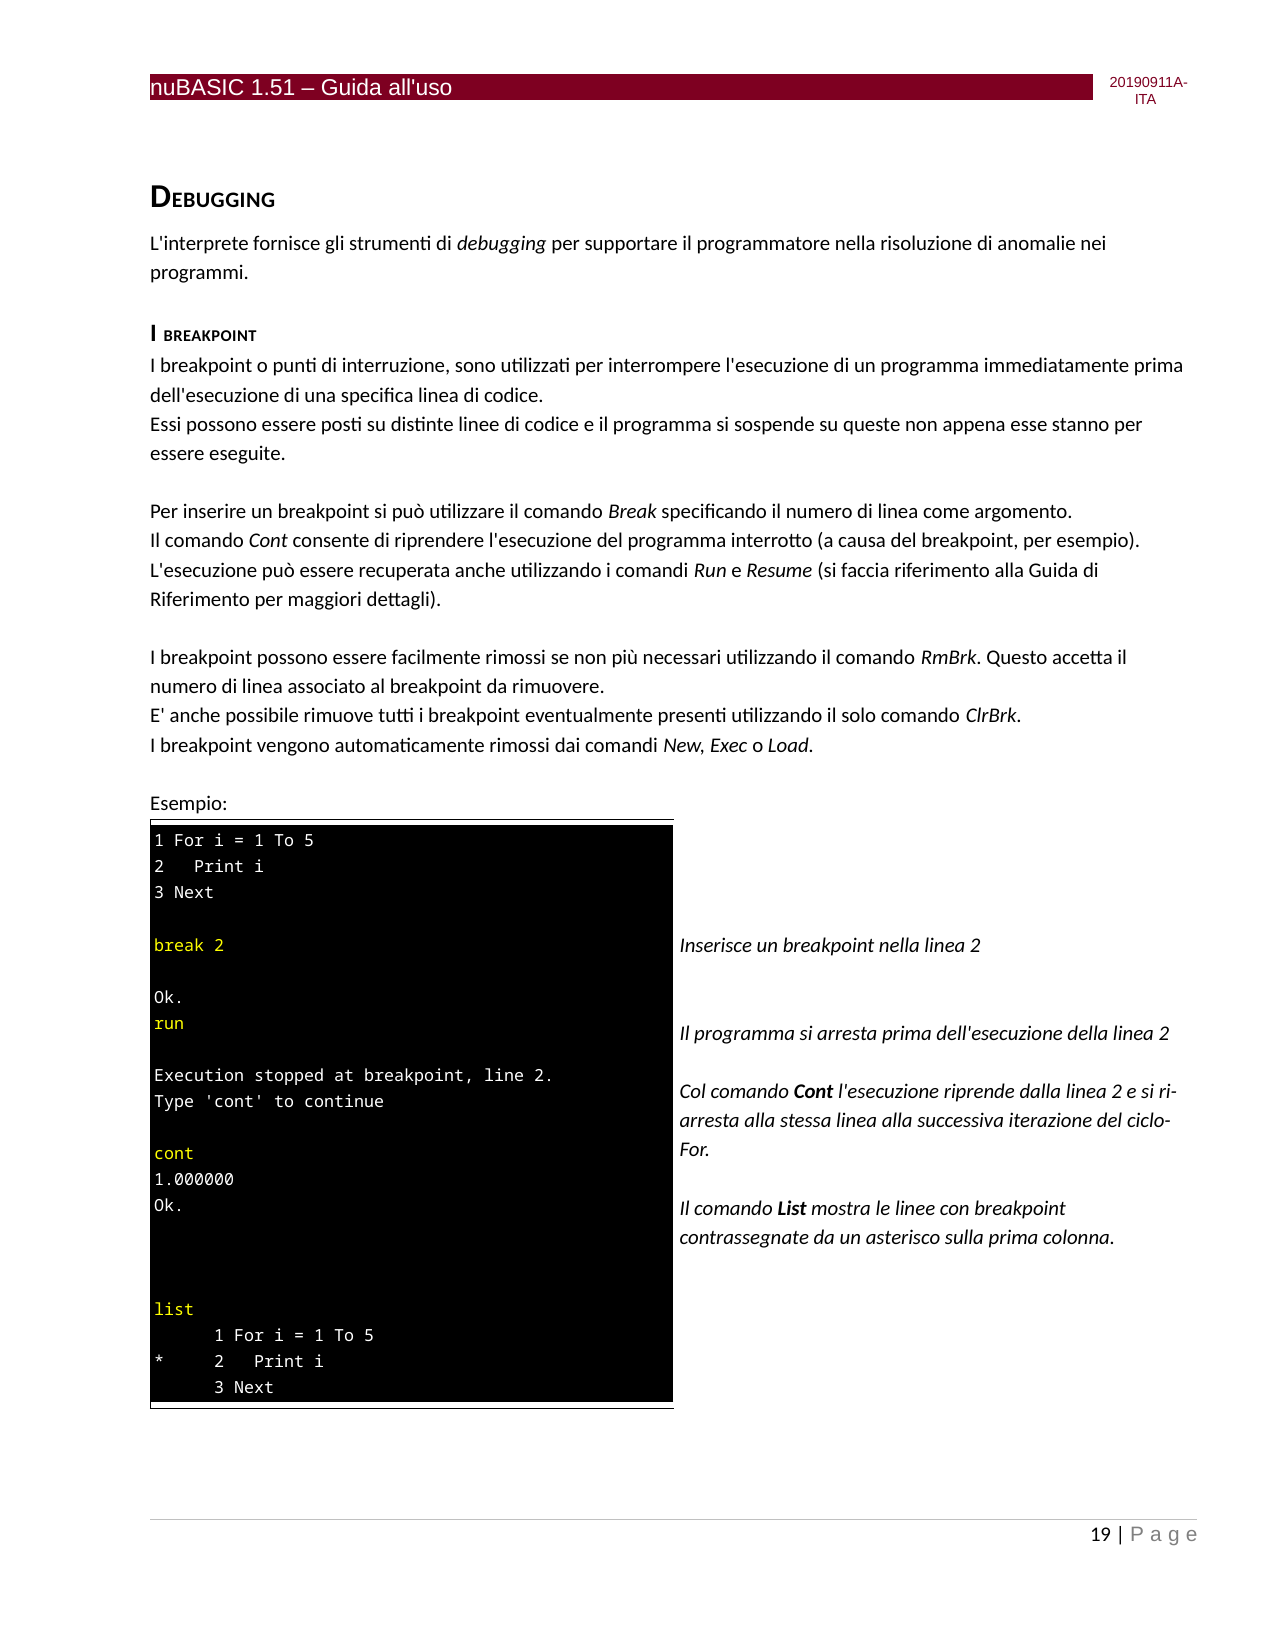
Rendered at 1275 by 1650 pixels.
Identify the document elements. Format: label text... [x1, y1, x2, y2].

table_header Inserisce un breakpoint nella linea 2 Il programma si arresta prima dell'esecuzione della linea 2 Col comando Cont l'esecuzione riprende dalla linea 2 e si ri-arresta alla stessa linea alla successiva iterazione del ciclo-For. Il comando List mostra le linee con breakpoint contrassegnate da un asterisco sulla prima colonna. [674, 819, 1197, 1408]
text L'interprete fornisce gli strumenti di debugging per supportare il programmatore nella risoluzione di anomalie nei programmi. [150, 230, 1197, 285]
subtitle Debugging [150, 175, 1197, 216]
text Il comando Cont consente di riprendere l'esecuzione del programma interrotto (a causa del breakpoint, per esempio). [150, 528, 1197, 553]
text Esempio: [150, 790, 1197, 816]
text Per inserire un breakpoint si può utilizzare il comando Break specificando il numero di linea come argomento. [150, 498, 1197, 524]
text Essi possono essere posti su distinte linee di codice e il programma si sospende su queste non appena esse stanno per essere eseguite. [150, 411, 1197, 466]
text I breakpoint vengono automaticamente rimossi dai comandi New, Exec o Load. [150, 732, 1197, 757]
text L'esecuzione può essere recuperata anche utilizzando i comandi Run e Resume (si faccia riferimento alla Guida di Riferimento per maggiori dettagli). [150, 557, 1197, 611]
text E' anche possibile rimuove tutti i breakpoint eventualmente presenti utilizzando il solo comando ClrBrk. [150, 703, 1197, 728]
text I breakpoint possono essere facilmente rimossi se non più necessari utilizzando il comando RmBrk. Questo accetta il numero di linea associato al breakpoint da rimuovere. [150, 644, 1197, 699]
text I breakpoint o punti di interruzione, sono utilizzati per interrompere l'esecuzione di un programma immediatamente prima dell'esecuzione di una specifica linea di codice. [150, 353, 1197, 407]
subtitle I breakpoint [150, 318, 1197, 348]
